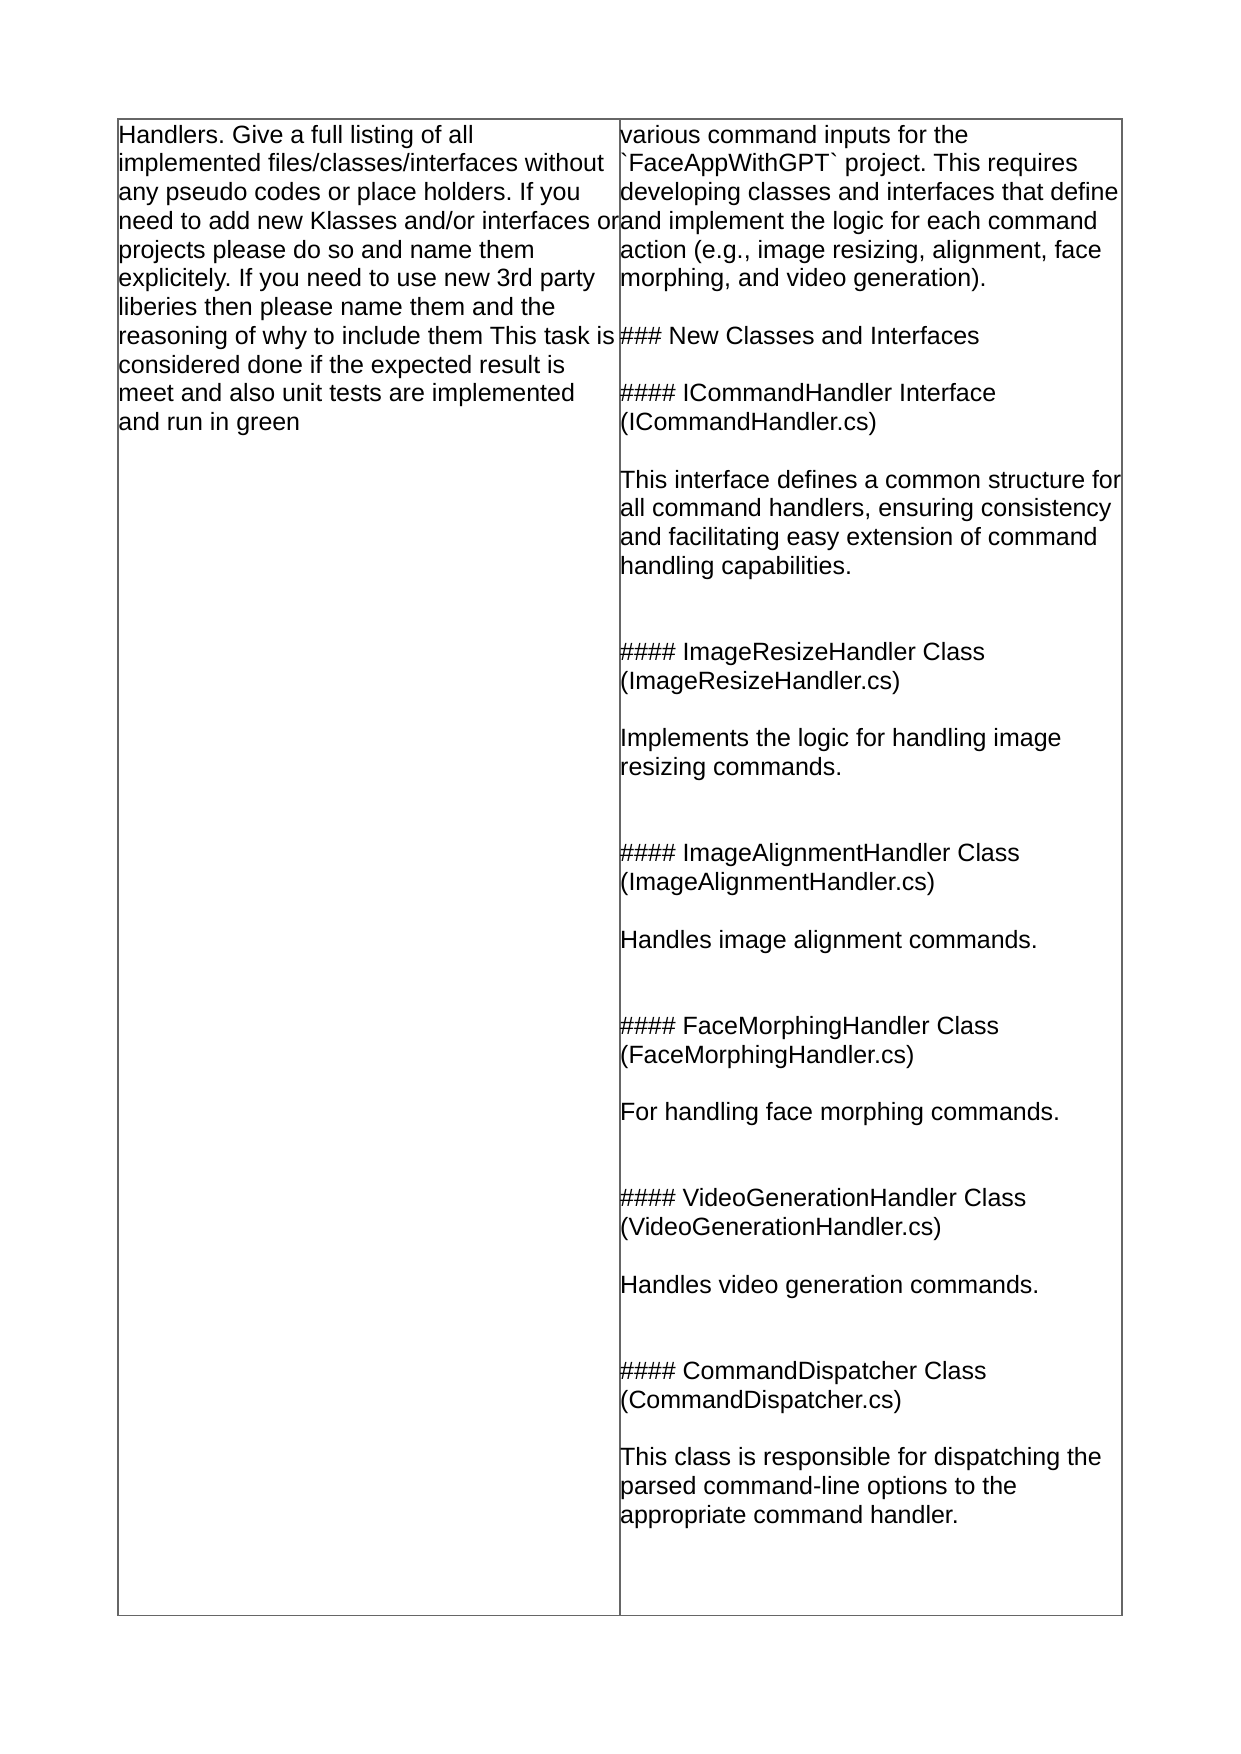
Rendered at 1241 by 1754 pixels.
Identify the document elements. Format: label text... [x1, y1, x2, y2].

table_cell various command inputs for the `FaceAppWithGPT` project. This requires developing classes and interfaces that define and implement the logic for each command action (e.g., image resizing, alignment, face morphing, and video generation). ### New Classes and Interfaces #### ICommandHandler Interface (ICommandHandler.cs) This interface defines a common structure for all command handlers, ensuring consistency and facilitating easy extension of command handling capabilities. #### ImageResizeHandler Class (ImageResizeHandler.cs) Implements the logic for handling image resizing commands. #### ImageAlignmentHandler Class (ImageAlignmentHandler.cs) Handles image alignment commands. #### FaceMorphingHandler Class (FaceMorphingHandler.cs) For handling face morphing commands. #### VideoGenerationHandler Class (VideoGenerationHandler.cs) Handles video generation commands. #### CommandDispatcher Class (CommandDispatcher.cs) This class is responsible for dispatching the parsed command-line options to the appropriate command handler. [621, 120, 1121, 1615]
table_cell Handlers. Give a full listing of all implemented files/classes/interfaces without any pseudo codes or place holders. If you need to add new Klasses and/or interfaces or projects please do so and name them explicitely. If you need to use new 3rd party liberies then please name them and the reasoning of why to include them This task is considered done if the expected result is meet and also unit tests are implemented and run in green [119, 120, 619, 1615]
